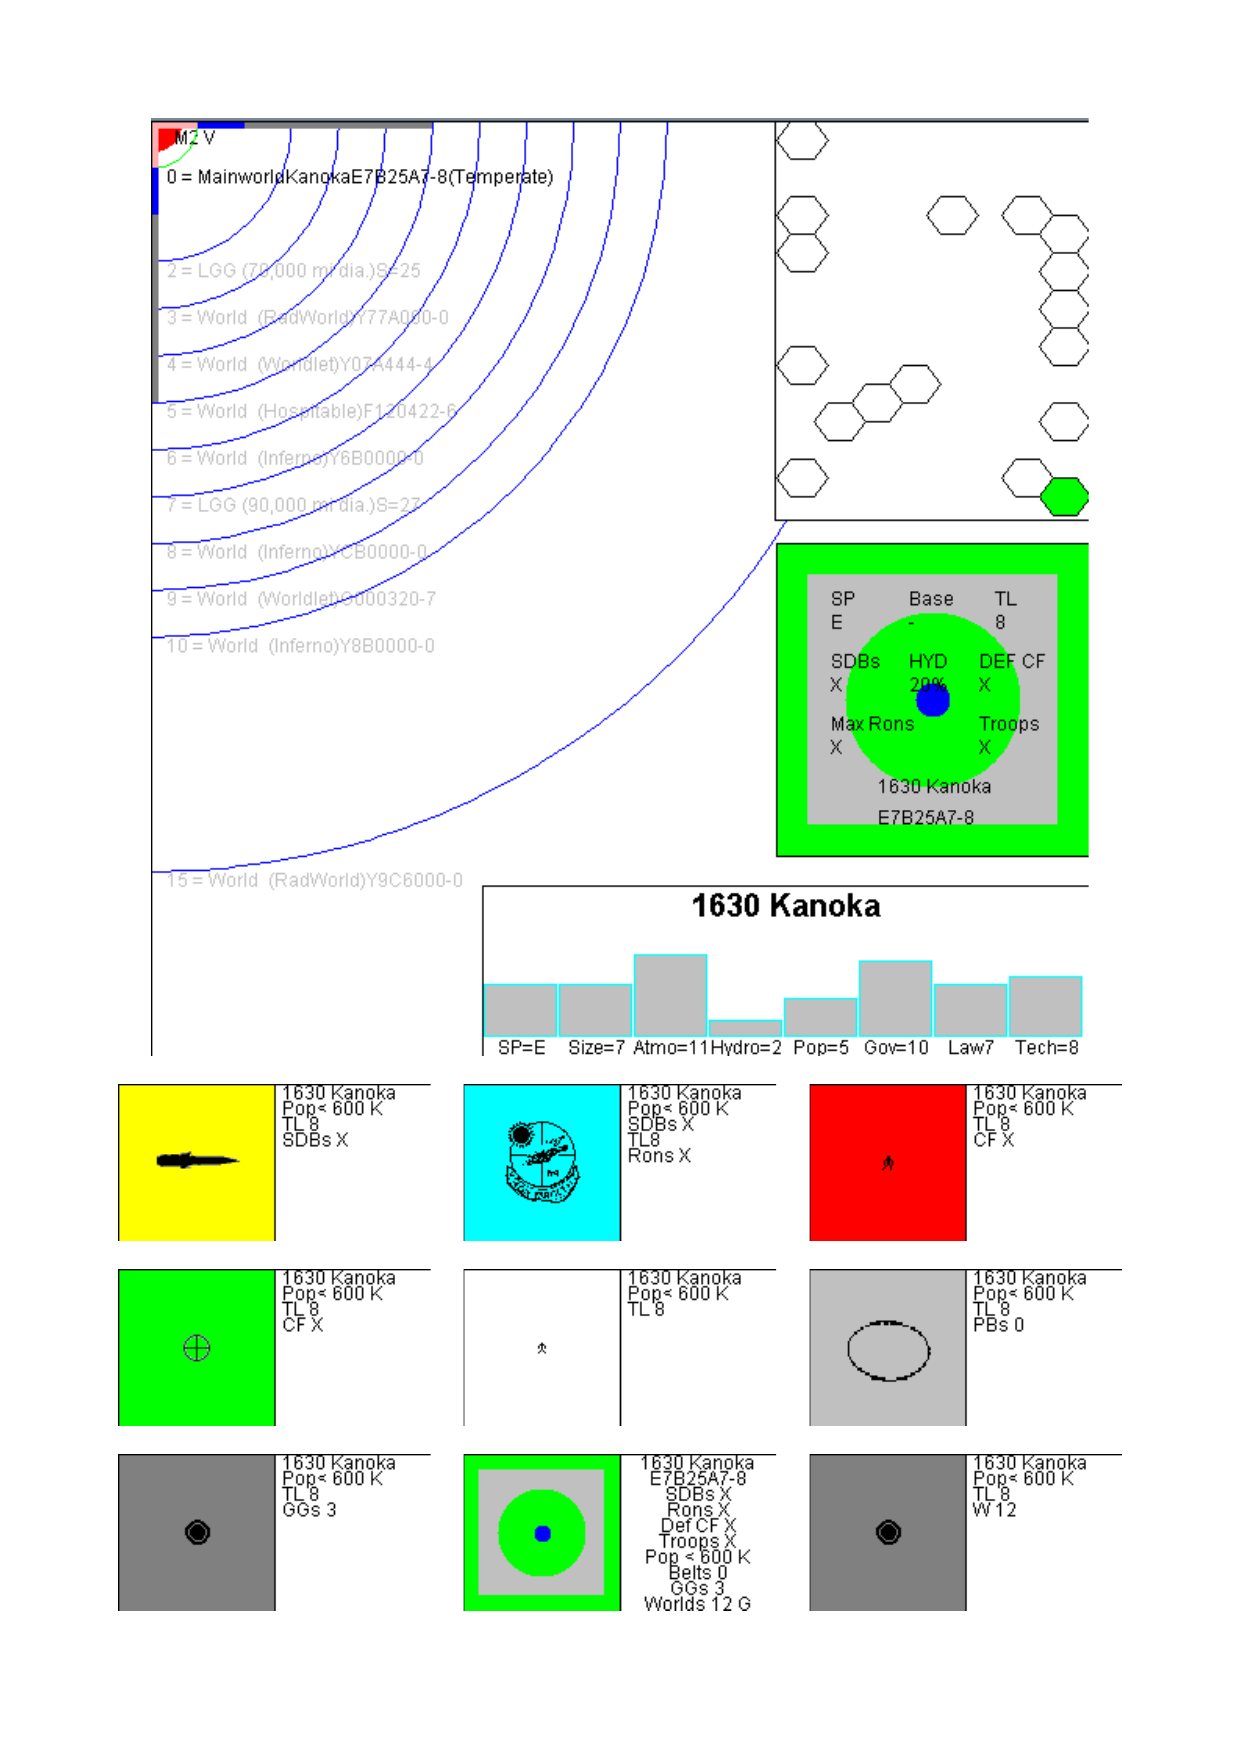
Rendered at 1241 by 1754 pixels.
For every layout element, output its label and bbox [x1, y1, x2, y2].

picture [118, 1269, 431, 1426]
picture [463, 1454, 777, 1611]
picture [809, 1084, 1122, 1241]
picture [118, 1084, 431, 1241]
picture [809, 1454, 1122, 1611]
picture [809, 1269, 1122, 1426]
picture [118, 1454, 431, 1611]
picture [463, 1269, 777, 1426]
picture [151, 118, 1089, 1056]
picture [463, 1084, 777, 1241]
